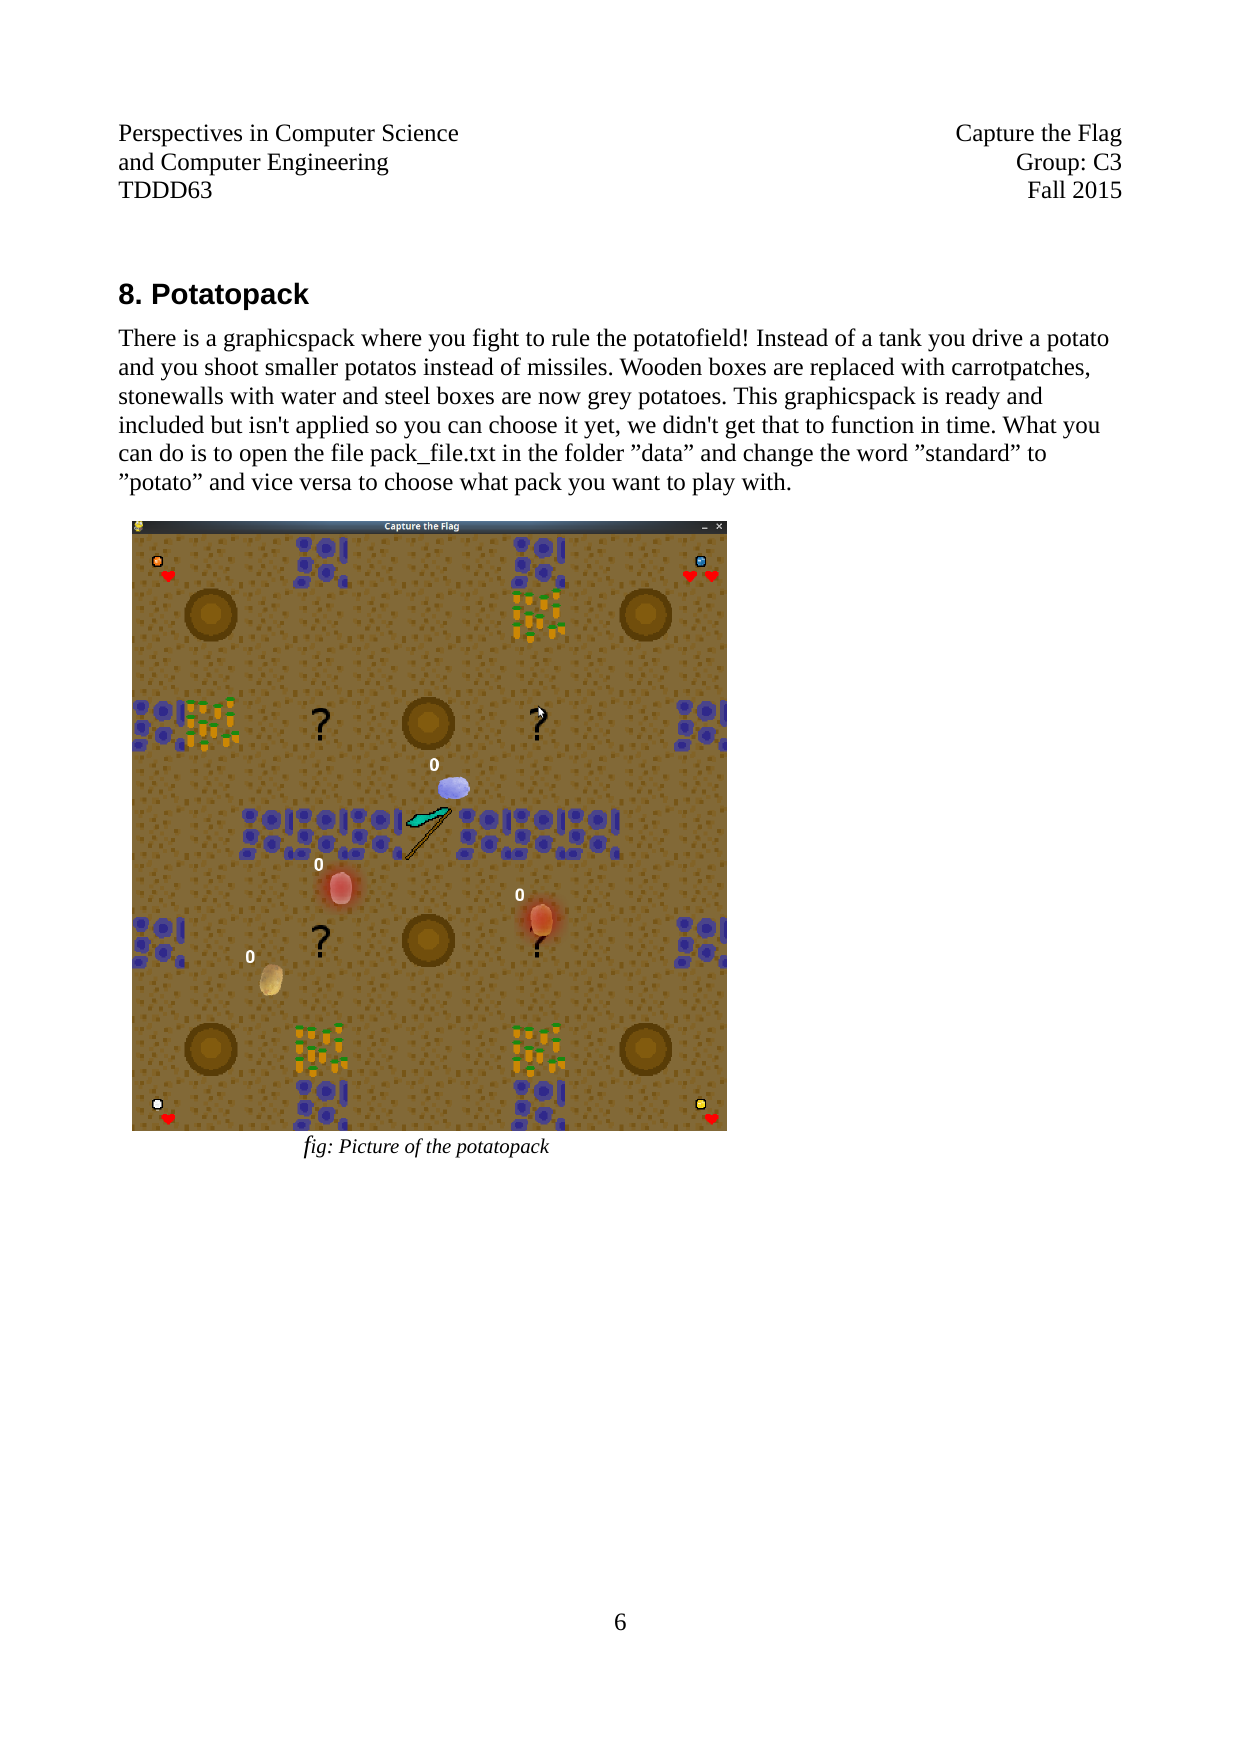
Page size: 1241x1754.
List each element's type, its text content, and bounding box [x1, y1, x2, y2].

picture [132, 521, 727, 1131]
text fig: Picture of the potatopack [118, 496, 1122, 1159]
subtitle 8. Potatopack [118, 277, 1122, 311]
text There is a graphicspack where you fight to rule the potatofield! Instead of a tank you drive a potato and you shoot smaller potatos instead of missiles. Wooden boxes are replaced with carrotpatches, stonewalls with water and steel boxes are now grey potatoes. This graphicspack is ready and included but isn't applied so you can choose it yet, we didn't get that to function in time. What you can do is to open the file pack_file.txt in the folder ”data” and change the word ”standard” to ”potato” and vice versa to choose what pack you want to play with. [118, 323, 1122, 496]
